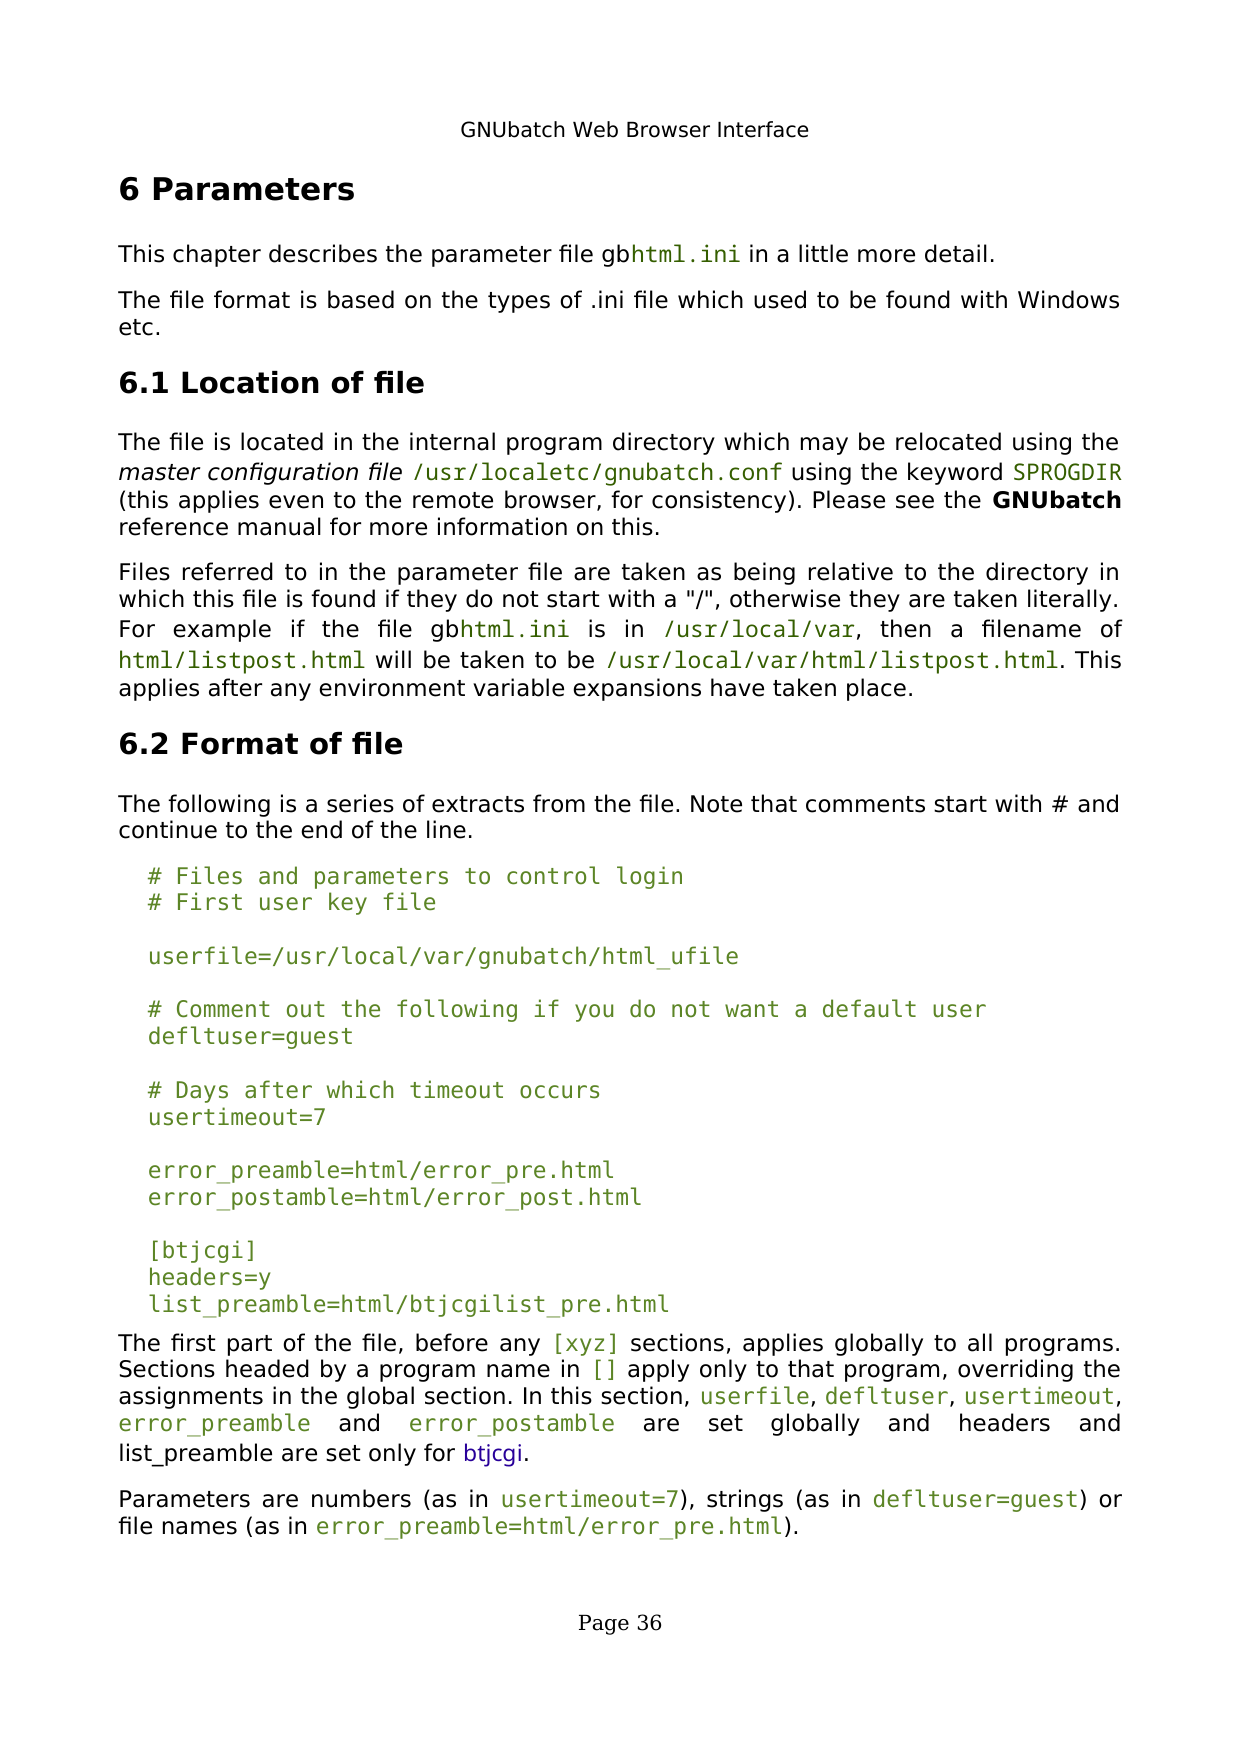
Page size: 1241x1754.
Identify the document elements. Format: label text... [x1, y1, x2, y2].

text userfile=/usr/local/var/gnubatch/html_ufile [148, 943, 1122, 970]
subtitle Parameters [118, 172, 1122, 208]
text # Days after which timeout occurs [148, 1077, 1122, 1104]
text list_preamble=html/btjcgilist_pre.html [148, 1291, 1122, 1318]
subtitle Location of file [118, 366, 1122, 400]
text Files referred to in the parameter file are taken as being relative to the directory in which this file is found if they do not start with a "/", otherwise they are taken literally. For example if the file gbhtml.ini is in /usr/local/var, then a filename of html/listpost.html will be taken to be /usr/local/var/html/listpost.html. This applies after any environment variable expansions have taken place. [118, 559, 1122, 702]
subtitle Format of file [118, 727, 1122, 761]
text headers=y [148, 1264, 1122, 1291]
text The first part of the file, before any [xyz] sections, applies globally to all programs. Sections headed by a program name in [] apply only to that program, overriding the assignments in the global section. In this section, userfile, defltuser, usertimeout, error_preamble and error_postamble are set globally and headers and list_preamble are set only for btjcgi. [118, 1330, 1122, 1468]
text # First user key file [148, 889, 1122, 916]
text This chapter describes the parameter file gbhtml.ini in a little more detail. [118, 238, 1122, 269]
text usertimeout=7 [148, 1104, 1122, 1131]
text Parameters are numbers (as in usertimeout=7), strings (as in defltuser=guest) or file names (as in error_preamble=html/error_pre.html). [118, 1486, 1122, 1540]
text The file is located in the internal program directory which may be relocated using the master configuration file /usr/localetc/gnubatch.conf using the keyword SPROGDIR (this applies even to the remote browser, for consistency). Please see the GNUbatch reference manual for more information on this. [118, 429, 1122, 541]
text The file format is based on the types of .ini file which used to be found with Windows etc. [118, 287, 1122, 341]
text The following is a series of extracts from the file. Note that comments start with # and continue to the end of the line. [118, 791, 1122, 844]
text # Comment out the following if you do not want a default user [148, 997, 1122, 1023]
text error_preamble=html/error_pre.html [148, 1157, 1122, 1184]
text defltuser=guest [148, 1023, 1122, 1050]
text error_postamble=html/error_post.html [148, 1184, 1122, 1211]
text [btjcgi] [148, 1238, 1122, 1264]
text # Files and parameters to control login [148, 863, 1122, 889]
